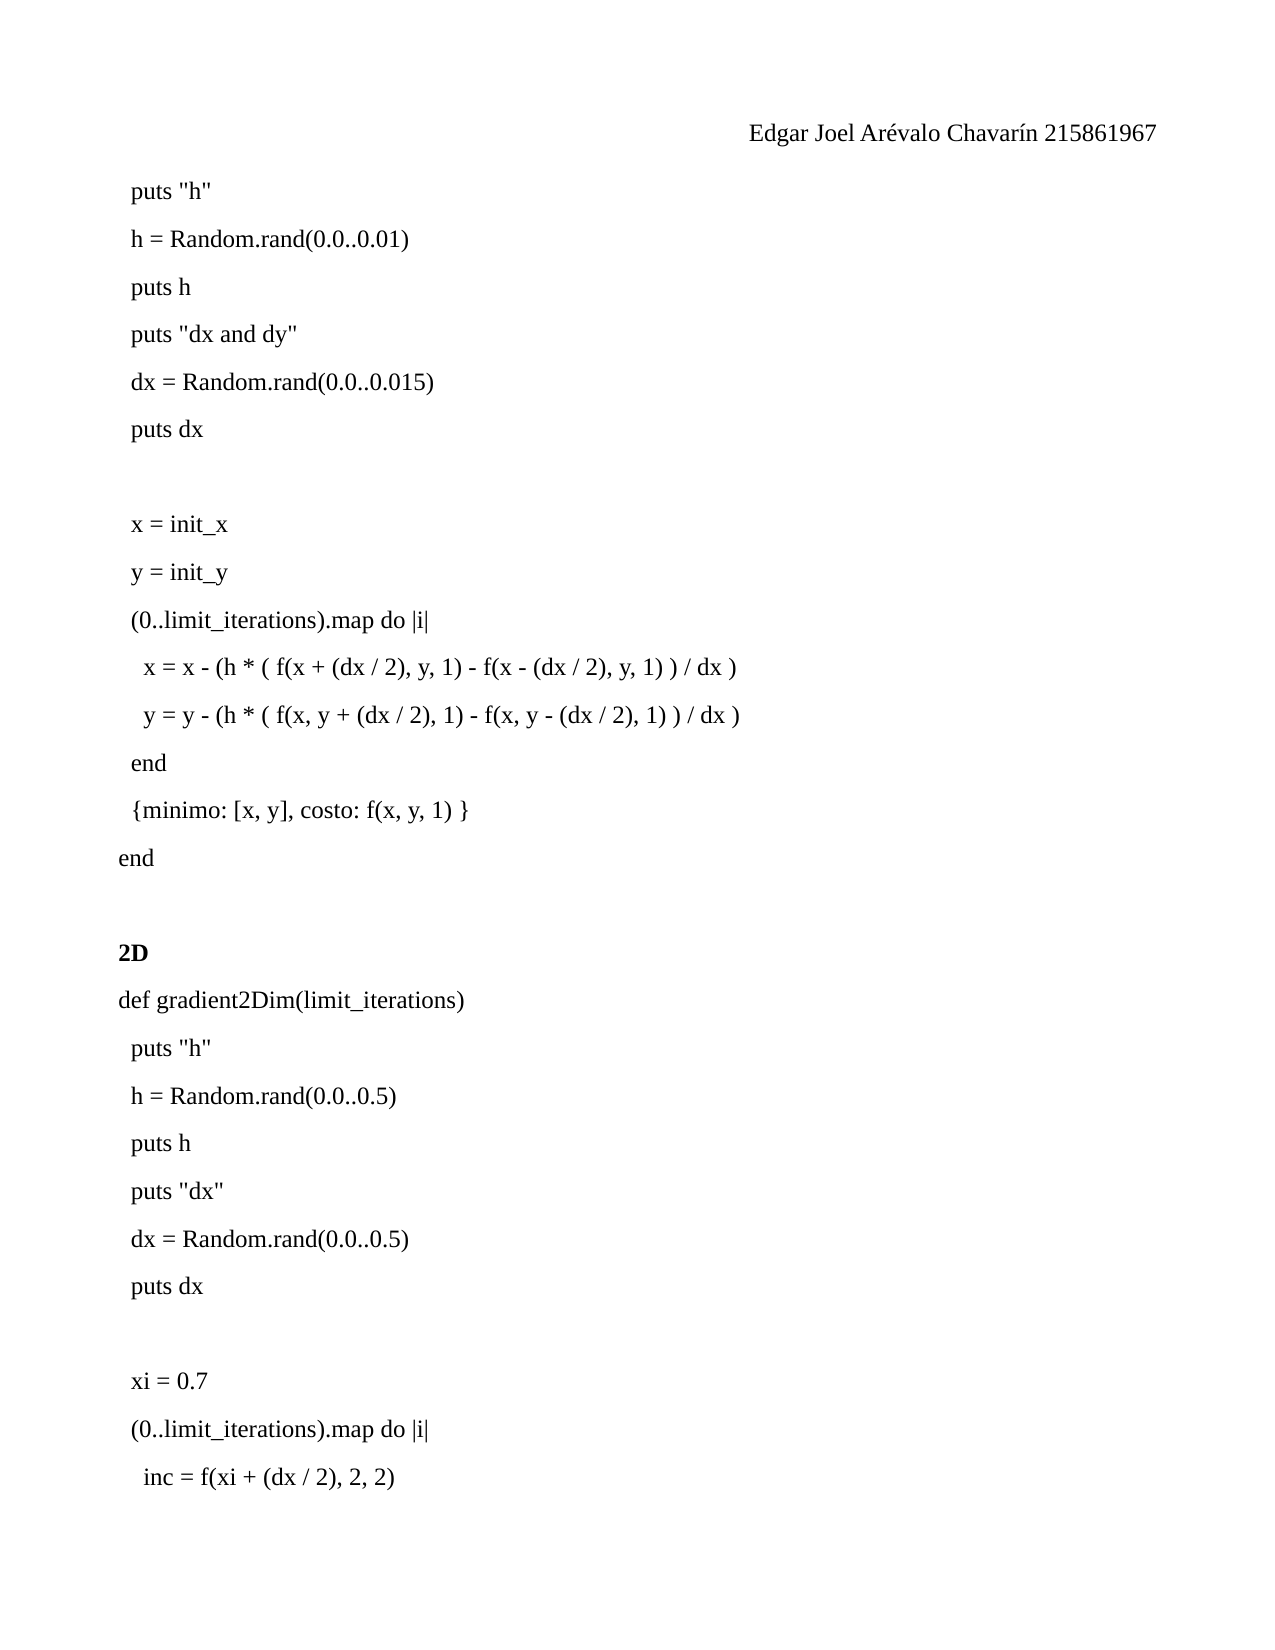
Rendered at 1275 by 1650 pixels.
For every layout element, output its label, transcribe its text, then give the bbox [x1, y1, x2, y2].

text end [118, 748, 1157, 776]
text def gradient2Dim(limit_iterations) [118, 986, 1157, 1014]
text puts "h" [118, 1033, 1157, 1062]
text puts "dx and dy" [118, 319, 1157, 348]
text (0..limit_iterations).map do |i| [118, 1414, 1157, 1443]
text h = Random.rand(0.0..0.01) [118, 224, 1157, 253]
text 2D [118, 938, 1157, 967]
text puts dx [118, 414, 1157, 443]
text (0..limit_iterations).map do |i| [118, 605, 1157, 633]
text x = x - (h * ( f(x + (dx / 2), y, 1) - f(x - (dx / 2), y, 1) ) / dx ) [118, 652, 1157, 681]
text y = y - (h * ( f(x, y + (dx / 2), 1) - f(x, y - (dx / 2), 1) ) / dx ) [118, 700, 1157, 729]
text h = Random.rand(0.0..0.5) [118, 1081, 1157, 1109]
text x = init_x [118, 509, 1157, 538]
text y = init_y [118, 557, 1157, 586]
text puts "h" [118, 176, 1157, 205]
text dx = Random.rand(0.0..0.015) [118, 367, 1157, 396]
text puts dx [118, 1271, 1157, 1300]
text inc = f(xi + (dx / 2), 2, 2) [118, 1462, 1157, 1490]
text xi = 0.7 [118, 1366, 1157, 1395]
text puts "dx" [118, 1176, 1157, 1205]
text dx = Random.rand(0.0..0.5) [118, 1224, 1157, 1252]
text {minimo: [x, y], costo: f(x, y, 1) } [118, 795, 1157, 824]
text puts h [118, 272, 1157, 300]
text puts h [118, 1128, 1157, 1157]
text end [118, 843, 1157, 872]
